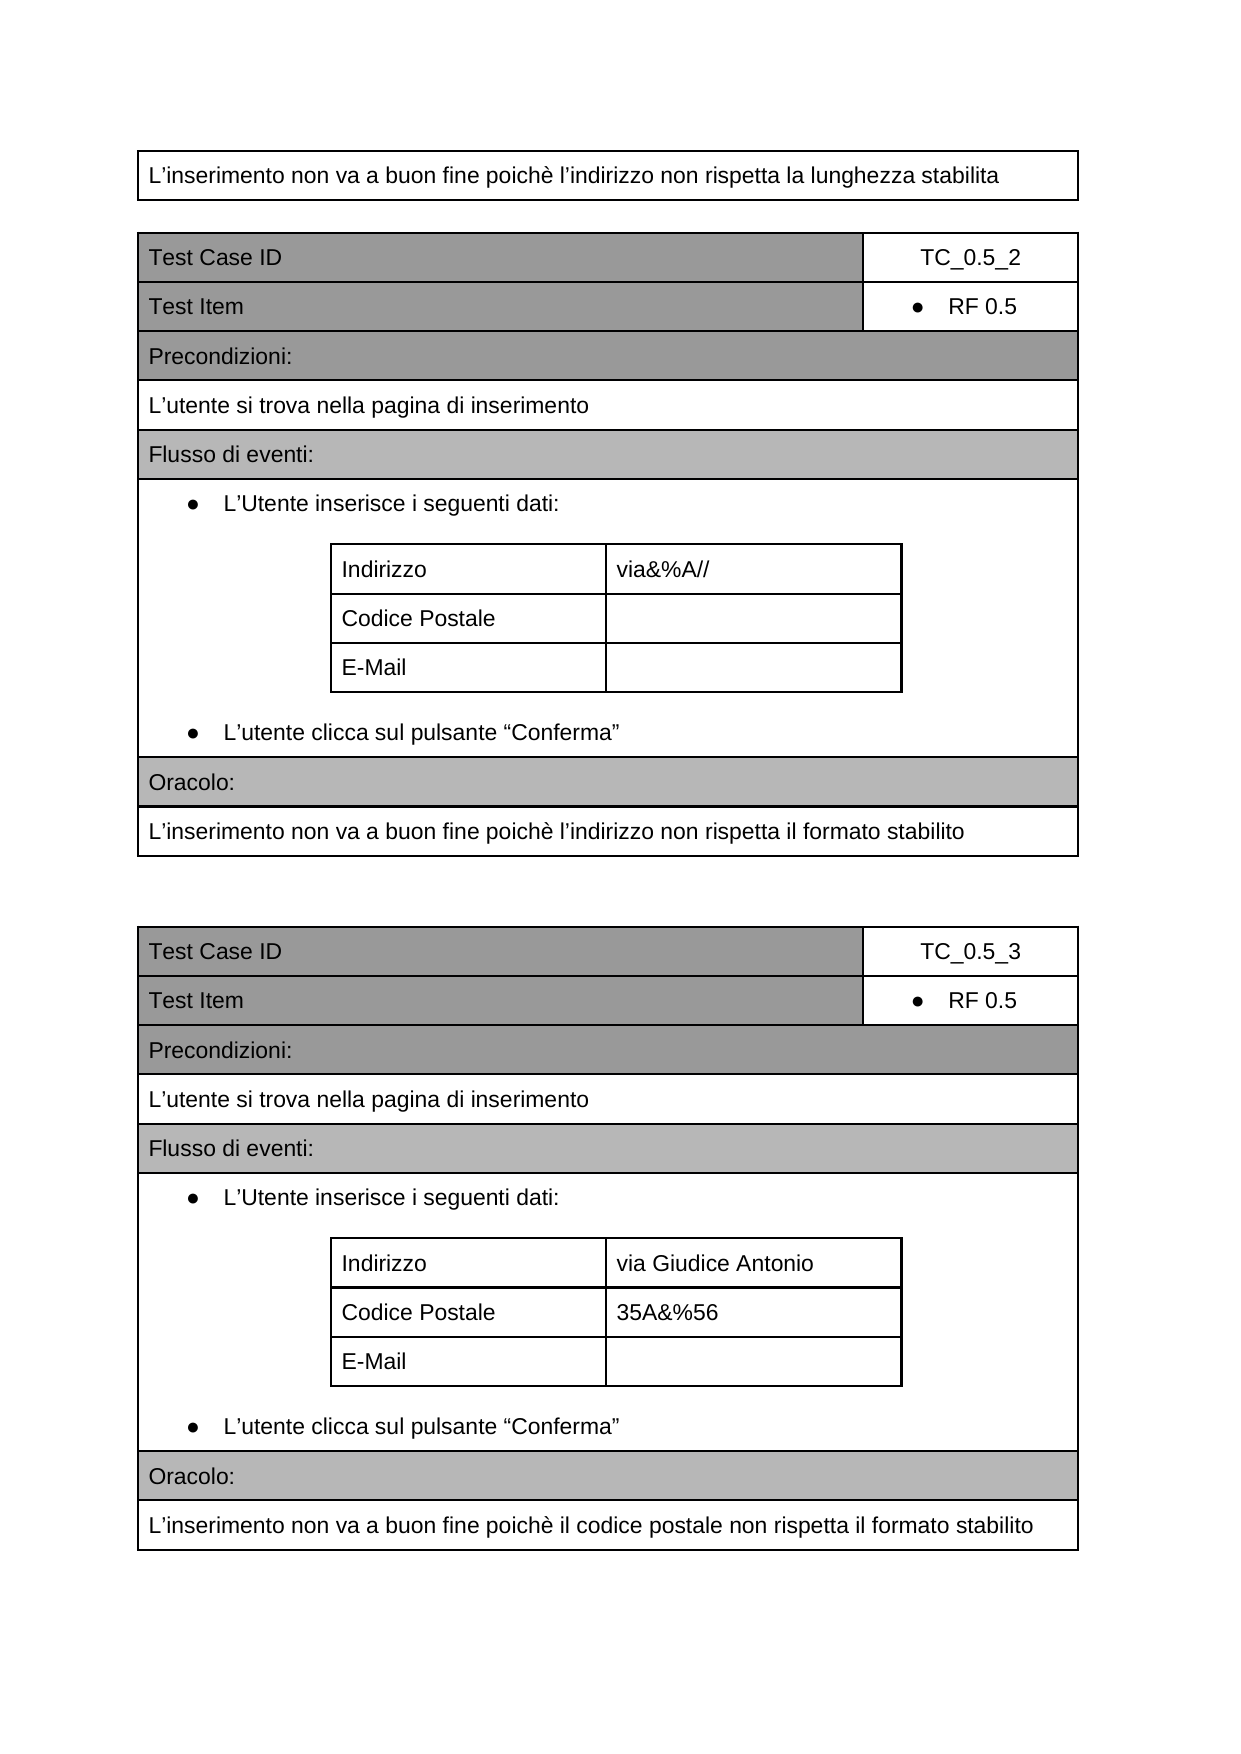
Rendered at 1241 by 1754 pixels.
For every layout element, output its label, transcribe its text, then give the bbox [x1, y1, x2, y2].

table_header via&%A// [607, 545, 900, 592]
table_cell L’utente si trova nella pagina di inserimento [139, 381, 1077, 429]
table_cell RF 0.5 [864, 283, 1077, 330]
table_header Test Case ID [139, 928, 862, 975]
table_cell L’utente si trova nella pagina di inserimento [139, 1075, 1077, 1123]
table_header via Giudice Antonio [607, 1239, 900, 1286]
table_cell L’inserimento non va a buon fine poichè l’indirizzo non rispetta la lunghezza stabilita [139, 152, 1077, 199]
table_cell [607, 595, 900, 642]
table_cell L’Utente inserisce i seguenti dati: L’utente clicca sul pulsante “Conferma” [139, 480, 1077, 756]
table_cell Oracolo: [139, 1452, 1077, 1499]
table_cell 35A&%56 [607, 1289, 900, 1336]
table_cell Precondizioni: [139, 1026, 1077, 1073]
table_cell L’inserimento non va a buon fine poichè il codice postale non rispetta il formato stabilito [139, 1501, 1077, 1549]
table_cell Precondizioni: [139, 332, 1077, 379]
table_header TC_0.5_3 [864, 928, 1077, 975]
table_cell Test Item [139, 977, 862, 1024]
table_cell Flusso di eventi: [139, 1125, 1077, 1172]
table_header TC_0.5_2 [864, 234, 1077, 281]
table_cell [607, 1338, 900, 1385]
table_cell Codice Postale [332, 595, 605, 642]
table_cell E-Mail [332, 644, 605, 691]
table_cell [607, 644, 900, 691]
table_cell E-Mail [332, 1338, 605, 1385]
table_cell RF 0.5 [864, 977, 1077, 1024]
table_cell L’Utente inserisce i seguenti dati: L’utente clicca sul pulsante “Conferma” [139, 1174, 1077, 1450]
table_cell L’inserimento non va a buon fine poichè l’indirizzo non rispetta il formato stabilito [139, 808, 1077, 855]
table_header Indirizzo [332, 545, 605, 592]
table_cell Test Item [139, 283, 862, 330]
table_header Test Case ID [139, 234, 862, 281]
table_header Indirizzo [332, 1239, 605, 1286]
table_cell Oracolo: [139, 758, 1077, 805]
table_cell Codice Postale [332, 1289, 605, 1336]
table_cell Flusso di eventi: [139, 431, 1077, 478]
